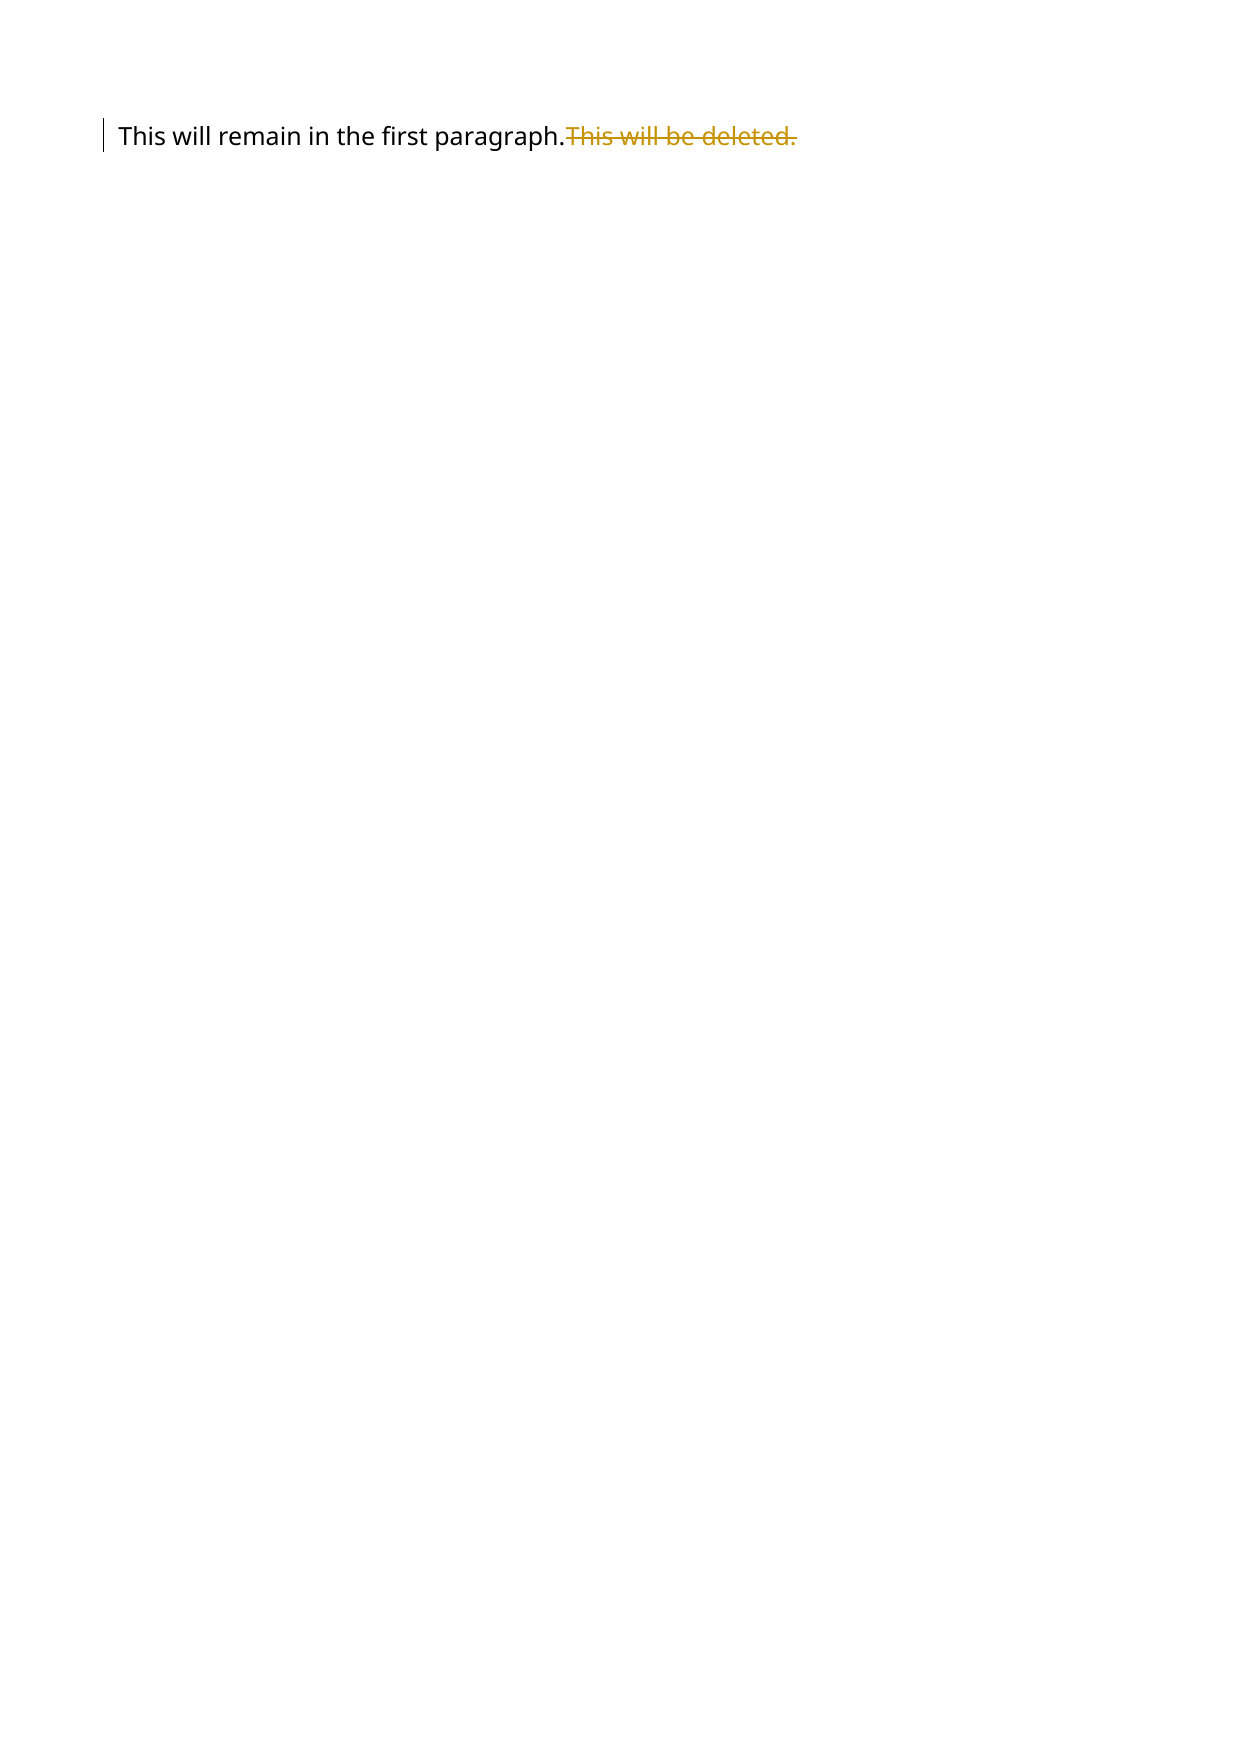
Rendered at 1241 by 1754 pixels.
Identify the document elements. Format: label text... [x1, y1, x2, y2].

text This will remain in the first paragraph. This will remain. [118, 118, 1122, 152]
